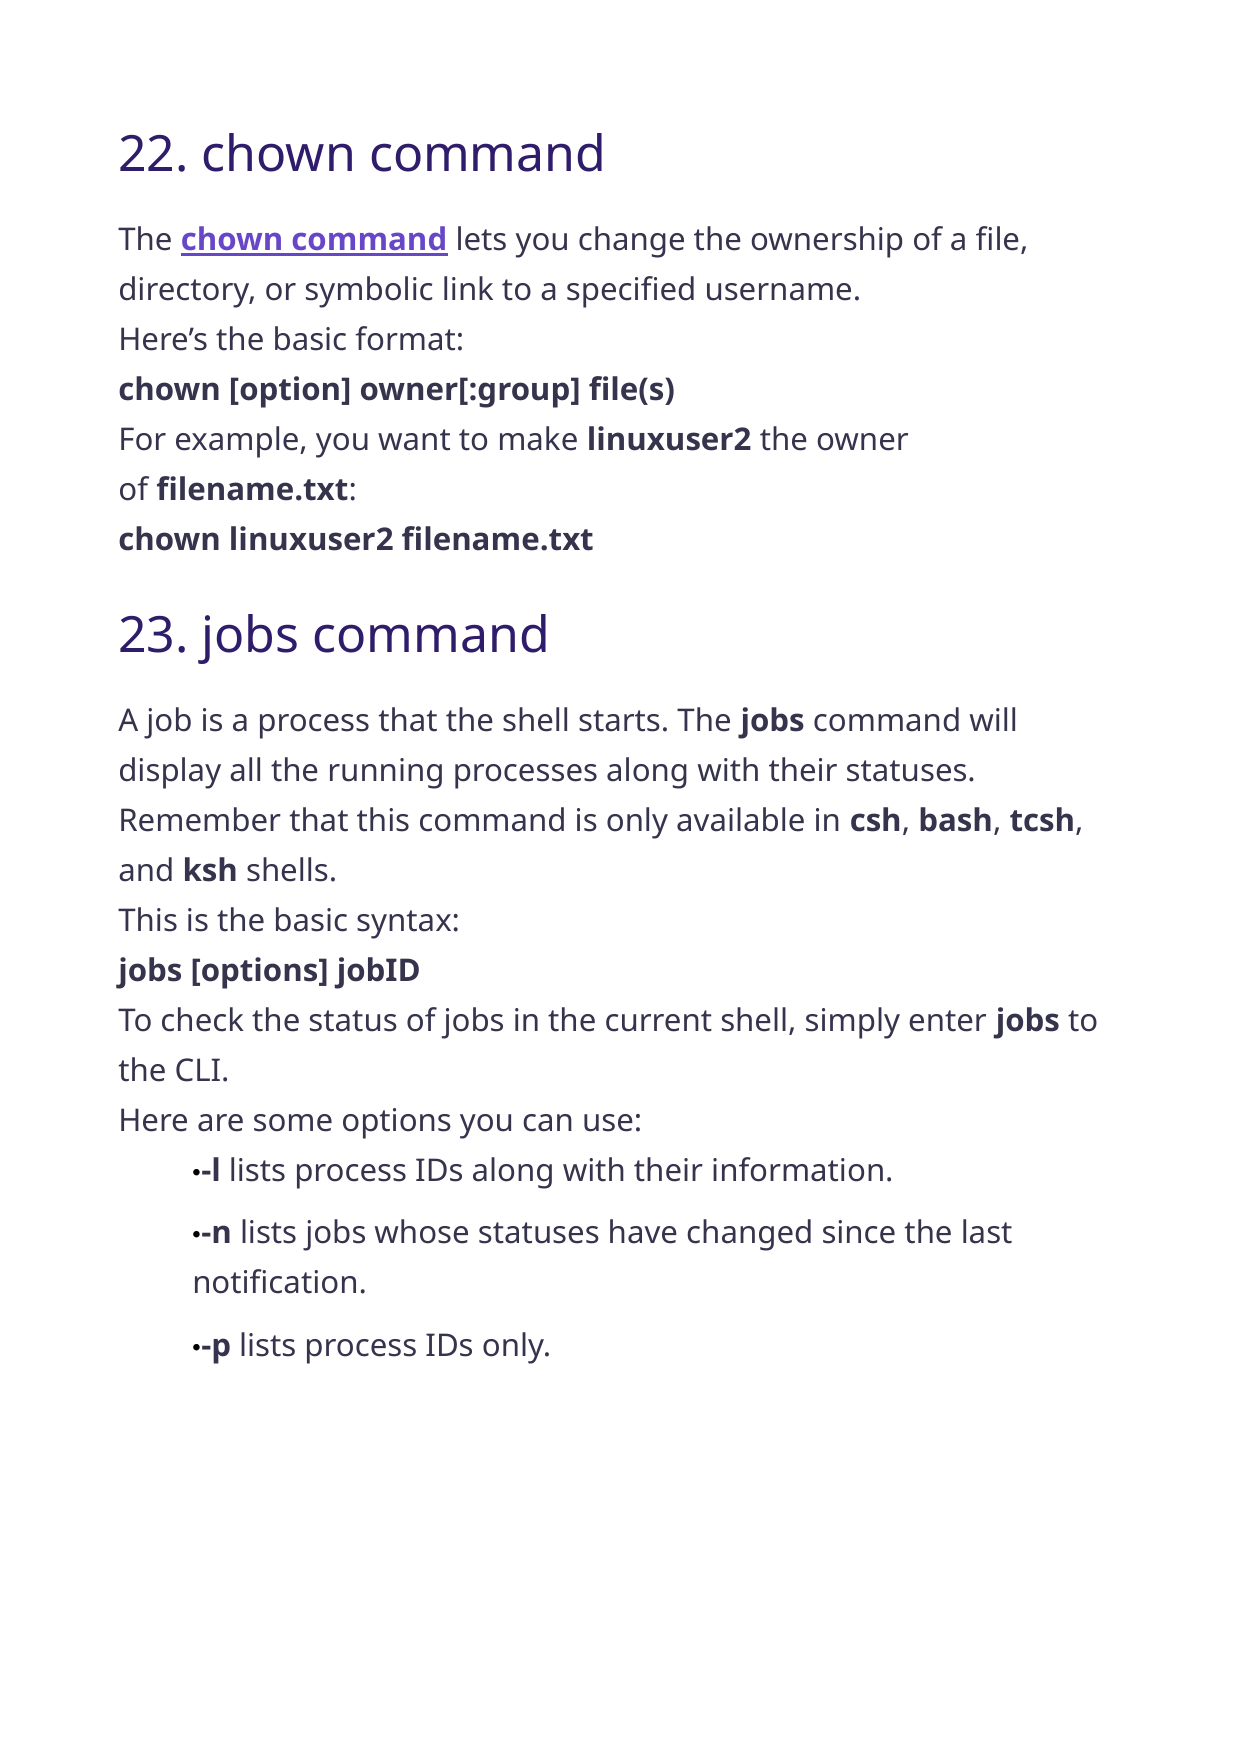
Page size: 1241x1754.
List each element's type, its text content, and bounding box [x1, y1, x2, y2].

text To check the status of jobs in the current shell, simply enter jobs to the CLI. [118, 990, 1122, 1090]
subtitle 22. chown command [118, 118, 1122, 186]
text For example, you want to make linuxuser2 the owner of filename.txt: [118, 410, 1122, 510]
subtitle 23. jobs command [118, 599, 1122, 667]
list -p lists process IDs only. [118, 1315, 1122, 1365]
text Here are some options you can use: [118, 1090, 1122, 1140]
text chown linuxuser2 filename.txt [118, 510, 1122, 560]
list -n lists jobs whose statuses have changed since the last notification. [118, 1203, 1122, 1303]
text Here’s the basic format: [118, 310, 1122, 360]
list -l lists process IDs along with their information. [118, 1140, 1122, 1190]
text A job is a process that the shell starts. The jobs command will display all the running processes along with their statuses. Remember that this command is only available in csh, bash, tcsh, and ksh shells. [118, 690, 1122, 890]
text This is the basic syntax: [118, 890, 1122, 940]
text The chown command lets you change the ownership of a file, directory, or symbolic link to a specified username. [118, 210, 1122, 310]
text chown [option] owner[:group] file(s) [118, 360, 1122, 410]
text jobs [options] jobID [118, 940, 1122, 990]
